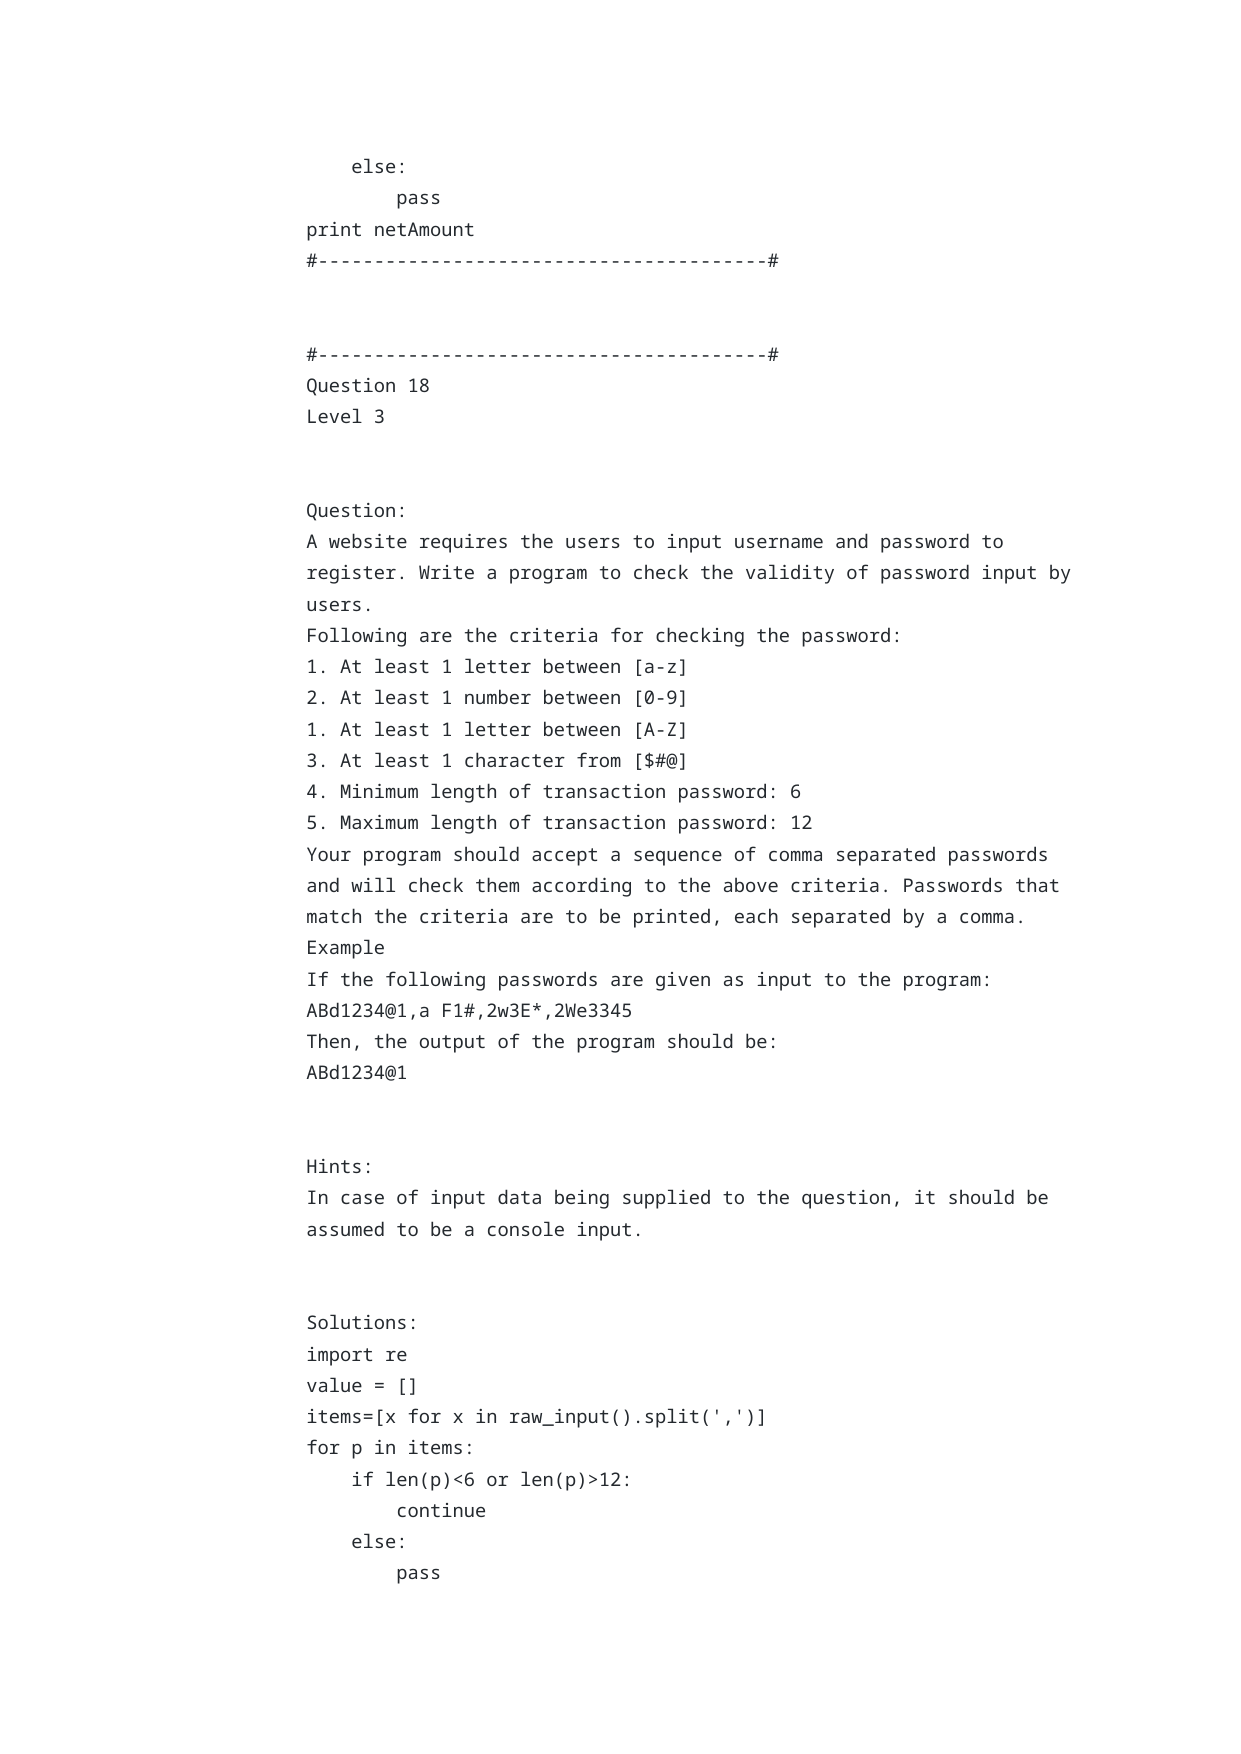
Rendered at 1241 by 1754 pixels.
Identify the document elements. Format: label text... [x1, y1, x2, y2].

table_cell [146, 773, 291, 804]
table_cell [146, 398, 291, 429]
table_cell 5. Maximum length of transaction password: 12 [291, 804, 1091, 835]
table_cell [146, 1085, 291, 1148]
table_cell 2. At least 1 number between [0-9] [291, 679, 1091, 710]
table_cell [146, 804, 291, 835]
table_cell [146, 179, 291, 210]
table_cell Question: [291, 491, 1091, 523]
table_cell [146, 741, 291, 773]
table_cell [146, 429, 291, 491]
table_cell [146, 1054, 291, 1085]
table_cell [291, 1085, 1091, 1148]
table_cell 1. At least 1 letter between [a-z] [291, 648, 1091, 679]
table_cell [146, 1366, 291, 1398]
table_cell Solutions: [291, 1304, 1091, 1335]
table_cell [291, 429, 1091, 491]
table_cell Question 18 [291, 366, 1091, 398]
table_cell [146, 1429, 291, 1460]
table_cell [146, 523, 291, 616]
table_cell else: [291, 148, 1091, 179]
table_cell value = [] [291, 1366, 1091, 1398]
table_cell print netAmount [291, 210, 1091, 241]
table_cell for p in items: [291, 1429, 1091, 1460]
table_cell [146, 1554, 291, 1585]
table_cell [146, 648, 291, 679]
table_cell import re [291, 1335, 1091, 1366]
table_cell Example [291, 929, 1091, 960]
table_cell ABd1234@1,a F1#,2w3E*,2We3345 [291, 991, 1091, 1023]
table_cell Hints: [291, 1148, 1091, 1179]
table_cell [146, 1335, 291, 1366]
table_cell [146, 1460, 291, 1491]
table_cell else: [291, 1523, 1091, 1554]
table_cell [146, 491, 291, 523]
table_cell [146, 366, 291, 398]
table_cell [146, 210, 291, 241]
table_cell [146, 148, 291, 179]
table_cell 3. At least 1 character from [$#@] [291, 741, 1091, 773]
table_cell [146, 273, 291, 335]
table_cell [146, 1179, 291, 1241]
table_cell continue [291, 1491, 1091, 1523]
table_cell [291, 1241, 1091, 1304]
table_cell #----------------------------------------# [291, 335, 1091, 366]
table_cell Following are the criteria for checking the password: [291, 616, 1091, 648]
table_cell pass [291, 1554, 1091, 1585]
table_cell [146, 335, 291, 366]
table_cell 4. Minimum length of transaction password: 6 [291, 773, 1091, 804]
table_cell [146, 1148, 291, 1179]
table_cell [146, 960, 291, 991]
table_cell [146, 679, 291, 710]
table_cell [146, 835, 291, 929]
table_cell In case of input data being supplied to the question, it should be assumed to be a console input. [291, 1179, 1091, 1241]
table_cell #----------------------------------------# [291, 241, 1091, 273]
table_cell [146, 710, 291, 741]
table_cell [146, 616, 291, 648]
table_cell [146, 1023, 291, 1054]
table_cell items=[x for x in raw_input().split(',')] [291, 1398, 1091, 1429]
table_cell [146, 929, 291, 960]
table_cell ABd1234@1 [291, 1054, 1091, 1085]
table_cell [146, 241, 291, 273]
table_cell [146, 1491, 291, 1523]
table_cell A website requires the users to input username and password to register. Write a program to check the validity of password input by users. [291, 523, 1091, 616]
table_cell [146, 1523, 291, 1554]
table_cell Level 3 [291, 398, 1091, 429]
table_cell Then, the output of the program should be: [291, 1023, 1091, 1054]
table_cell [146, 991, 291, 1023]
table_cell [146, 1398, 291, 1429]
table_cell [291, 273, 1091, 335]
table_cell [146, 1304, 291, 1335]
table_cell If the following passwords are given as input to the program: [291, 960, 1091, 991]
table_cell 1. At least 1 letter between [A-Z] [291, 710, 1091, 741]
table_cell Your program should accept a sequence of comma separated passwords and will check them according to the above criteria. Passwords that match the criteria are to be printed, each separated by a comma. [291, 835, 1091, 929]
table_cell [146, 1241, 291, 1304]
table_cell pass [291, 179, 1091, 210]
table_cell if len(p)<6 or len(p)>12: [291, 1460, 1091, 1491]
